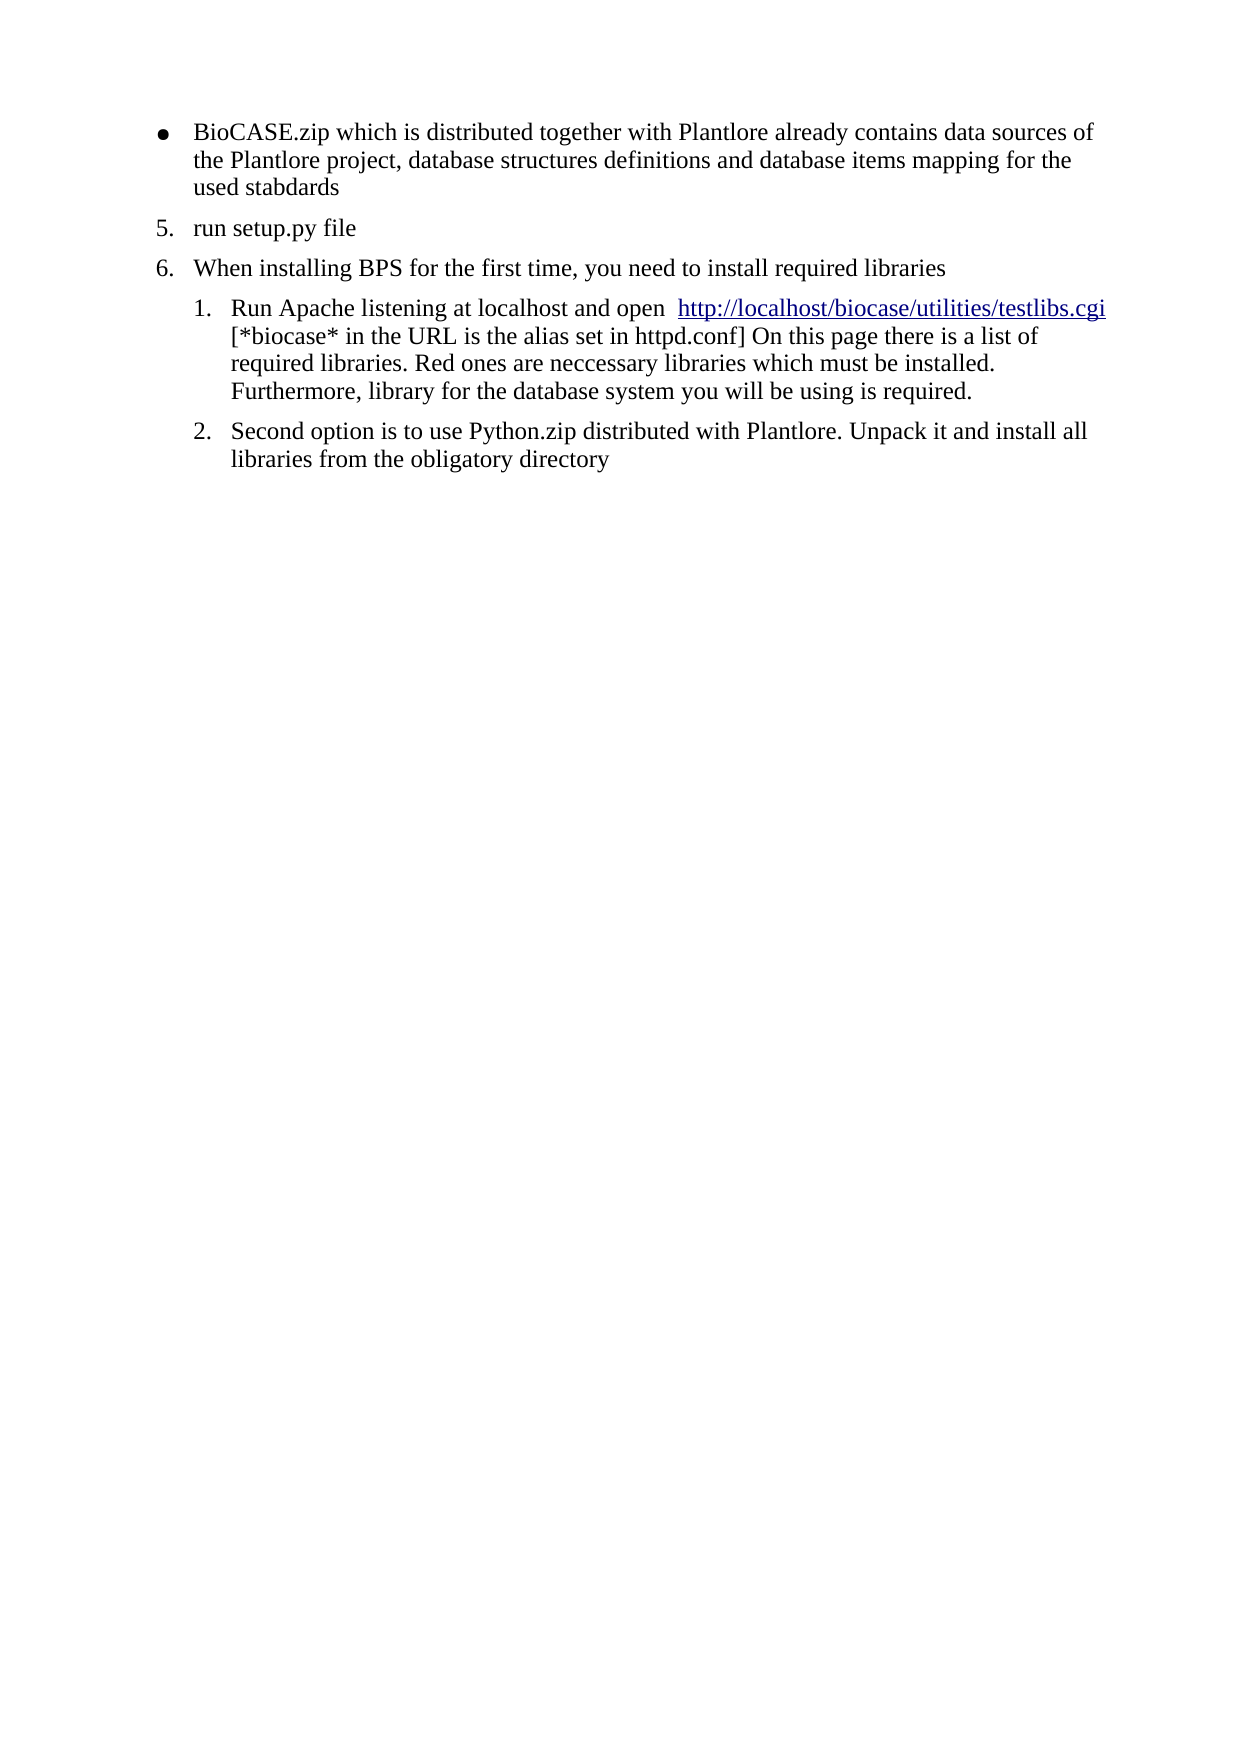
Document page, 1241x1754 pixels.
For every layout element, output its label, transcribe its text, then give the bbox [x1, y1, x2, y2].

list Second option is to use Python.zip distributed with Plantlore. Unpack it and install all libraries from the obligatory directory [193, 417, 1122, 473]
list BioCASE.zip which is distributed together with Plantlore already contains data sources of the Plantlore project, database structures definitions and database items mapping for the used stabdards [156, 118, 1122, 201]
list run setup.py file [156, 214, 1122, 241]
list When installing BPS for the first time, you need to install required libraries [156, 254, 1122, 282]
list Run Apache listening at localhost and open http://localhost/biocase/utilities/testlibs.cgi [*biocase* in the URL is the alias set in httpd.conf] On this page there is a list of required libraries. Red ones are neccessary libraries which must be installed. Furthermore, library for the database system you will be using is required. [193, 294, 1122, 405]
